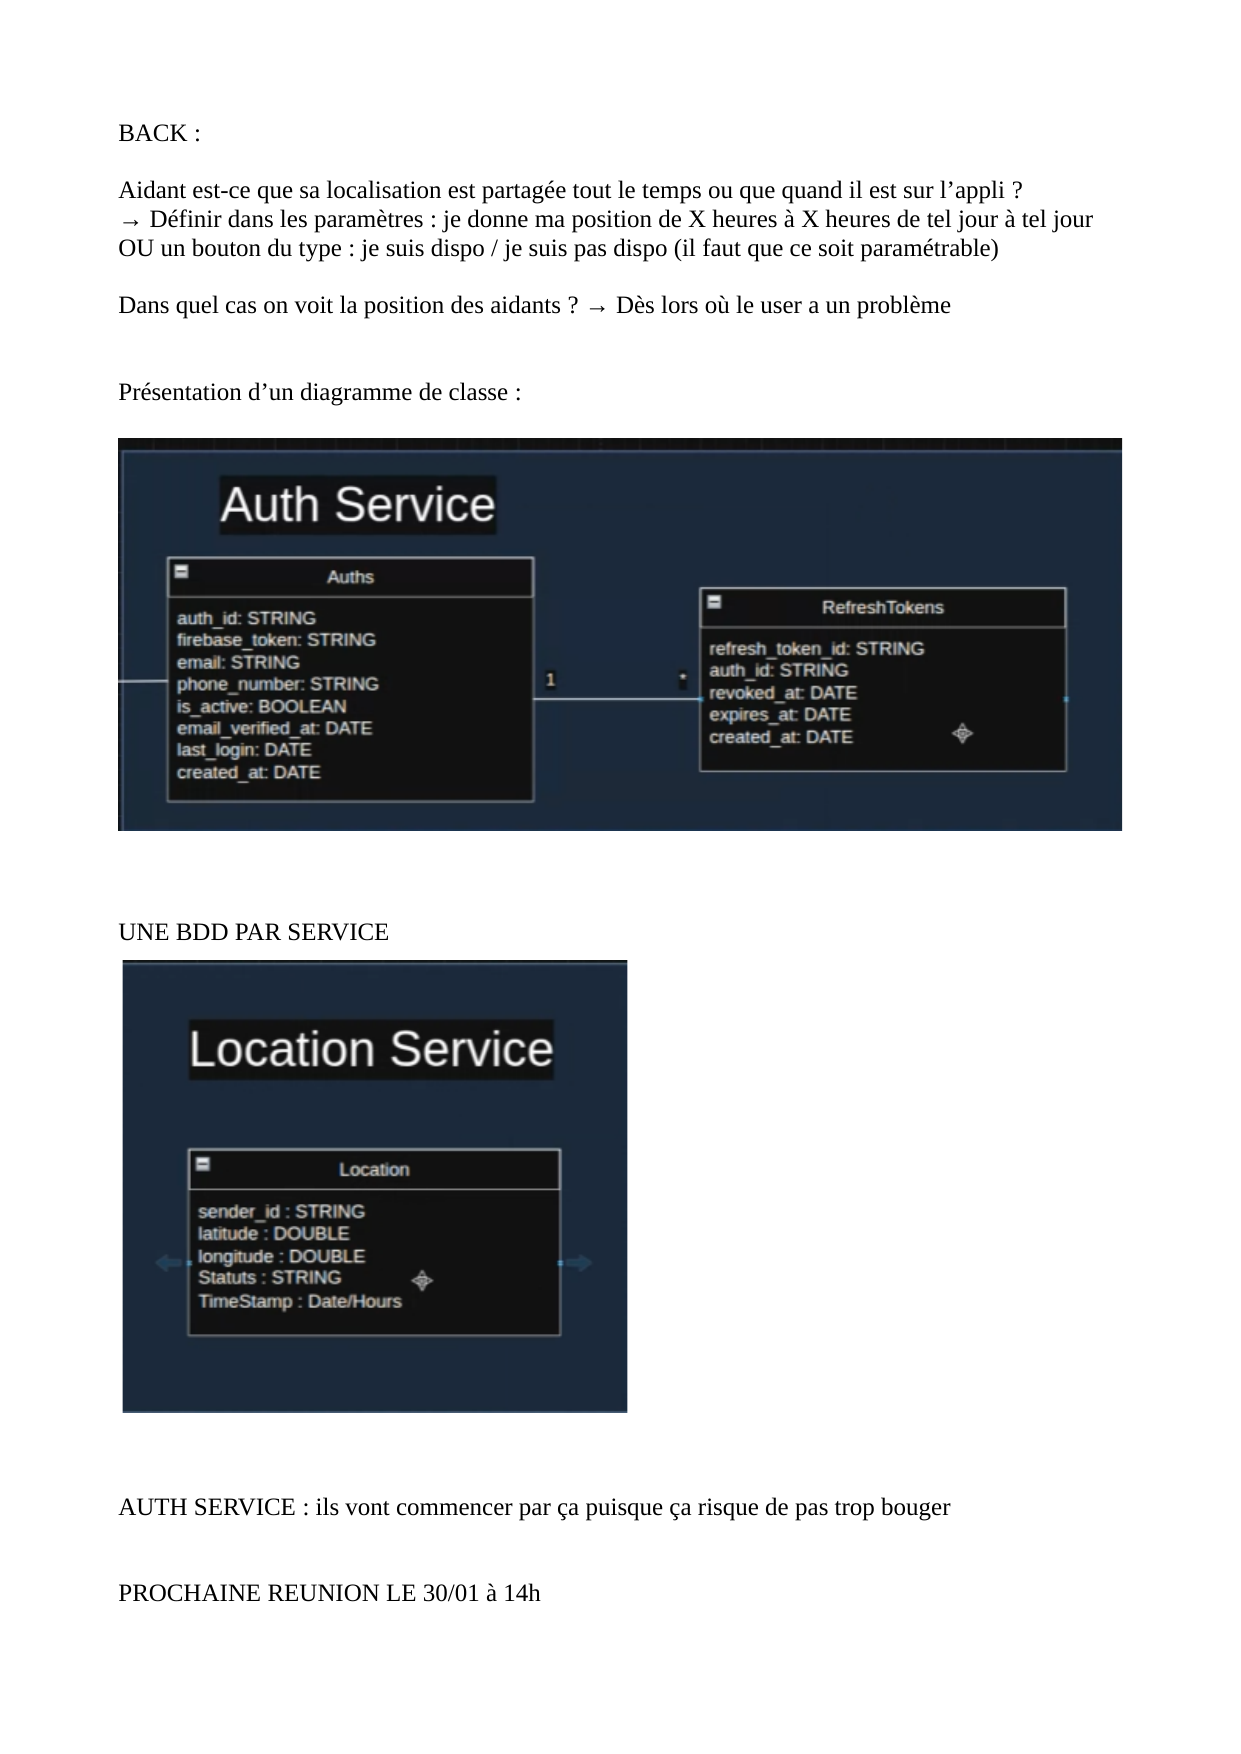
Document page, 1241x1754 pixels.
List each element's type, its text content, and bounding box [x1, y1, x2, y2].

text → Définir dans les paramètres : je donne ma position de X heures à X heures de tel jour à tel jour [118, 204, 1122, 233]
text UNE BDD PAR SERVICE [118, 917, 1122, 946]
text OU un bouton du type : je suis dispo / je suis pas dispo (il faut que ce soit paramétrable) [118, 233, 1122, 262]
picture [118, 438, 1123, 831]
text PROCHAINE REUNION LE 30/01 à 14h [118, 1578, 1122, 1607]
text BACK : [118, 118, 1122, 147]
text Dans quel cas on voit la position des aidants ? → Dès lors où le user a un problème [118, 291, 1122, 319]
text Présentation d’un diagramme de classe : [118, 377, 1122, 406]
picture [122, 960, 628, 1413]
text Aidant est-ce que sa localisation est partagée tout le temps ou que quand il est sur l’appli ? [118, 176, 1122, 204]
text AUTH SERVICE : ils vont commencer par ça puisque ça risque de pas trop bouger [118, 1492, 1122, 1521]
